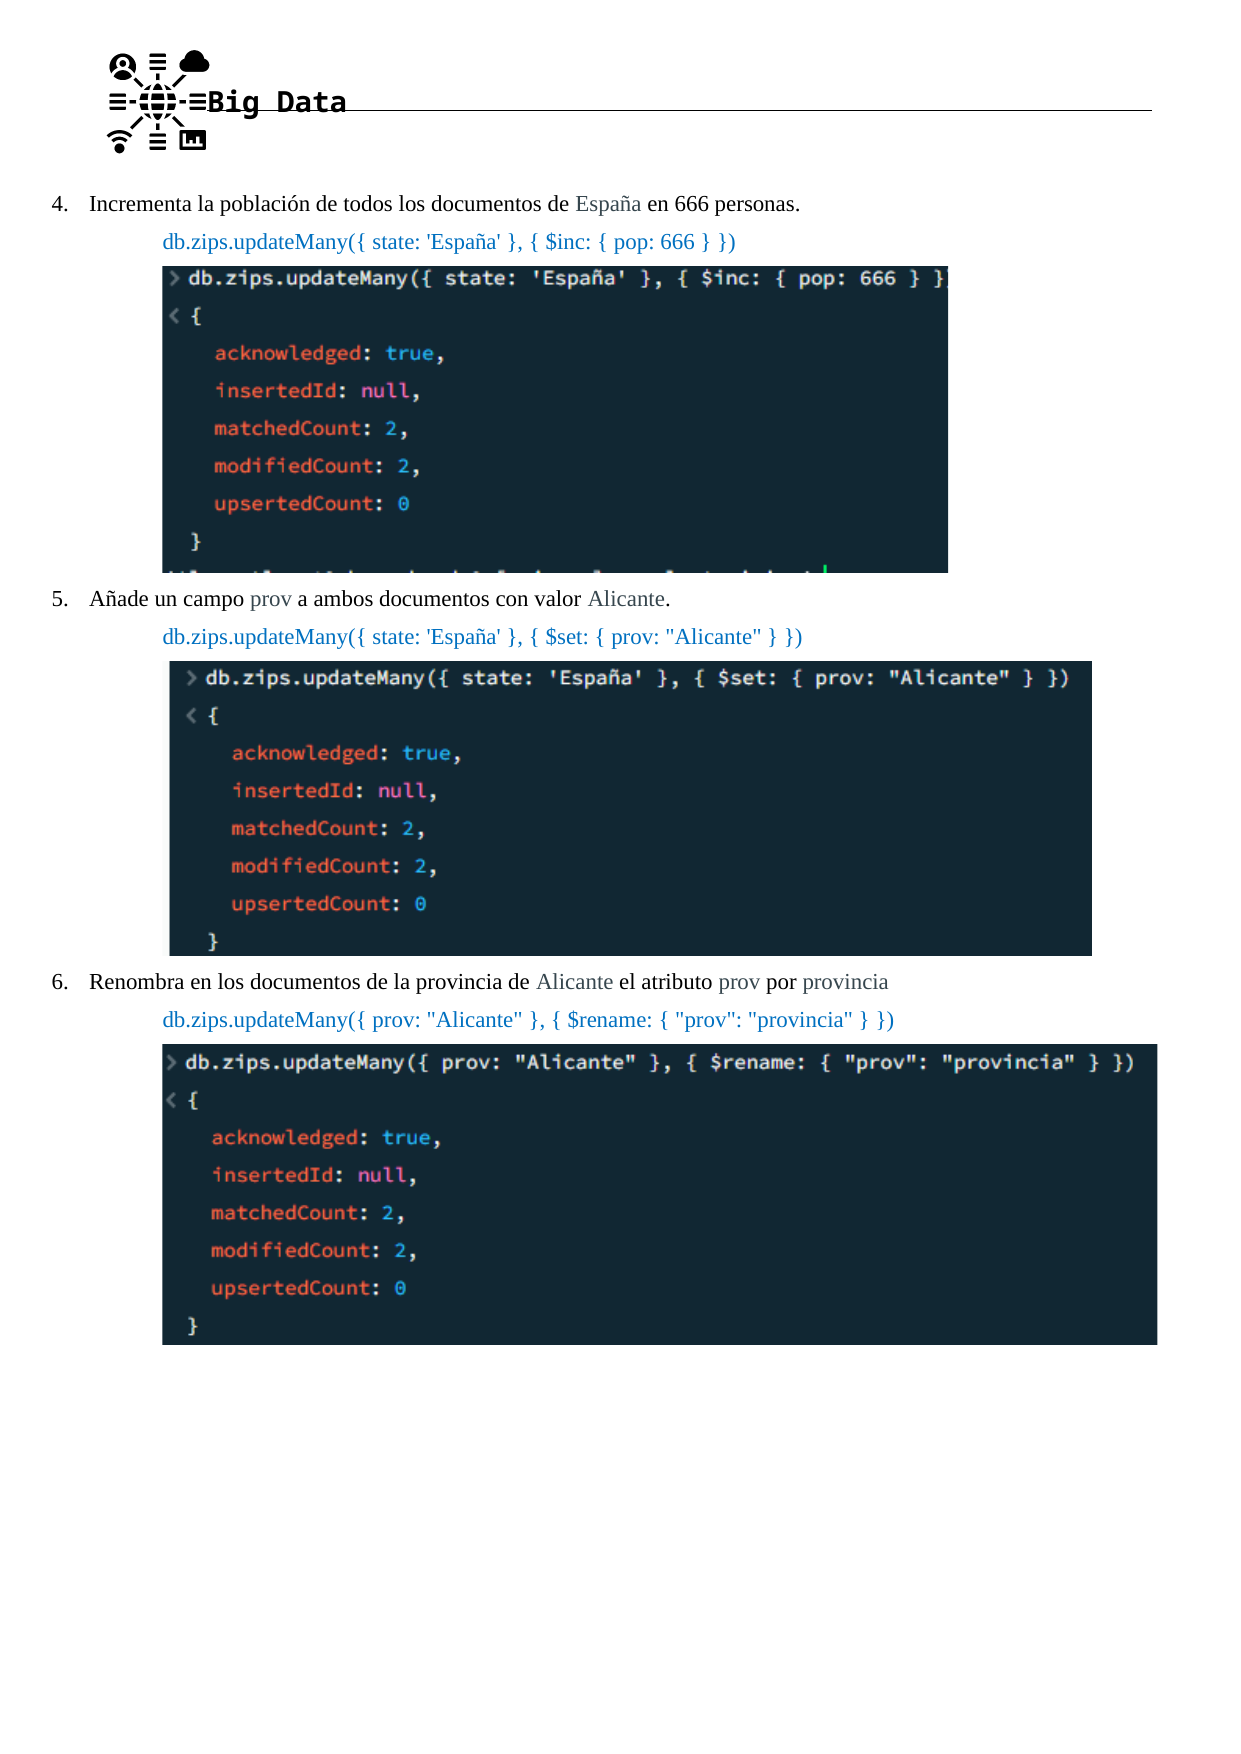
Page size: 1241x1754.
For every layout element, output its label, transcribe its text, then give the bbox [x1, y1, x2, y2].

list Añade un campo prov a ambos documentos con valor Alicante. [51, 585, 1141, 611]
text db.zips.updateMany({ state: 'España' }, { $set: { prov: "Alicante" } }) [162, 623, 1141, 650]
list Incrementa la población de todos los documentos de España en 666 personas. [51, 190, 1141, 216]
text db.zips.updateMany({ state: 'España' }, { $inc: { pop: 666 } }) [162, 228, 1141, 254]
list Renombra en los documentos de la provincia de Alicante el atributo prov por provincia [51, 968, 1141, 994]
text db.zips.updateMany({ prov: "Alicante" }, { $rename: { "prov": "provincia" } }) [162, 1006, 1141, 1032]
